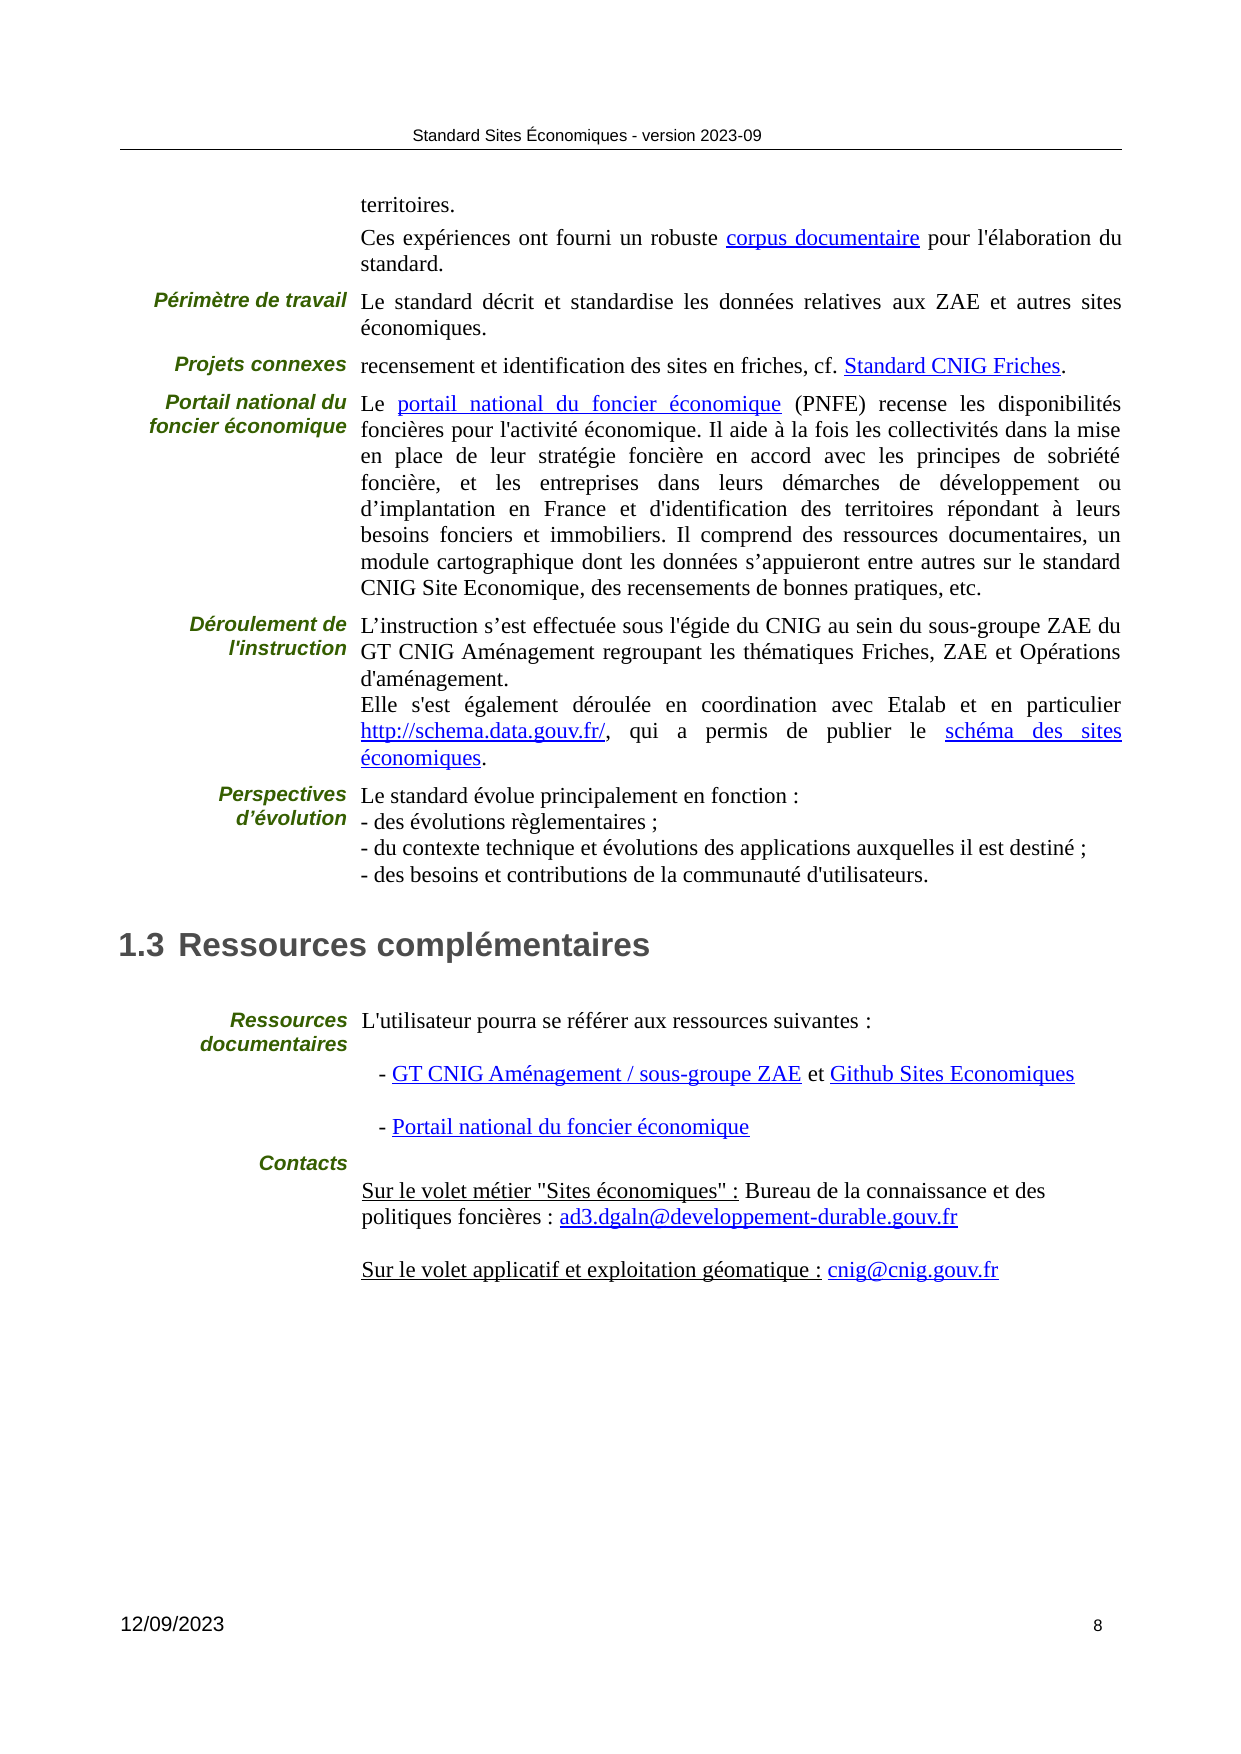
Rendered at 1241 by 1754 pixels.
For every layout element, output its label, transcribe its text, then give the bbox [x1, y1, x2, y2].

table_cell Sur le volet métier "Sites économiques" : Bureau de la connaissance et des politiques foncières : ad3.dgaln@developpement-durable.gouv.fr Sur le volet applicatif et exploitation géomatique : cnig@cnig.gouv.fr [355, 1145, 1122, 1314]
table_cell Le portail national du foncier économique (PNFE) recense les disponibilités foncières pour l'activité économique. Il aide à la fois les collectivités dans la mise en place de leur stratégie foncière en accord avec les principes de sobriété foncière, et les entreprises dans leurs démarches de développement ou d’implantation en France et d'identification des territoires répondant à leurs besoins fonciers et immobiliers. Il comprend des ressources documentaires, un module cartographique dont les données s’appuieront entre autres sur le standard CNIG Site Economique, des recensements de bonnes pratiques, etc. [354, 384, 1122, 606]
table_cell [118, 180, 354, 282]
table_cell Périmètre de travail [118, 282, 354, 346]
subtitle Ressources complémentaires [118, 925, 1122, 963]
table_cell Portail national du foncier économique [118, 384, 354, 606]
table_cell Le standard décrit et standardise les données relatives aux ZAE et autres sites économiques. [354, 282, 1122, 346]
table_cell Perspectives d’évolution [118, 776, 354, 893]
table_header L'utilisateur pourra se référer aux ressources suivantes : - GT CNIG Aménagement / sous-groupe ZAE et Github Sites Economiques - Portail national du foncier économique [355, 1002, 1122, 1145]
table_cell Le standard évolue principalement en fonction : - des évolutions règlementaires ; - du contexte technique et évolutions des applications auxquelles il est destiné ; - des besoins et contributions de la communauté d'utilisateurs. [354, 776, 1122, 893]
table_cell recensement et identification des sites en friches, cf. Standard CNIG Friches. [354, 346, 1122, 384]
table_header Ressources documentaires [118, 1002, 355, 1145]
table_cell territoires. Ces expériences ont fourni un robuste corpus documentaire pour l'élaboration du standard. [354, 180, 1122, 282]
table_cell L’instruction s’est effectuée sous l'égide du CNIG au sein du sous-groupe ZAE du GT CNIG Aménagement regroupant les thématiques Friches, ZAE et Opérations d'aménagement. Elle s'est également déroulée en coordination avec Etalab et en particulier http://schema.data.gouv.fr/, qui a permis de publier le schéma des sites économiques. [354, 606, 1122, 776]
table_cell Projets connexes [118, 346, 354, 384]
table_cell Déroulement de l'instruction [118, 606, 354, 776]
table_cell Contacts [118, 1145, 355, 1314]
